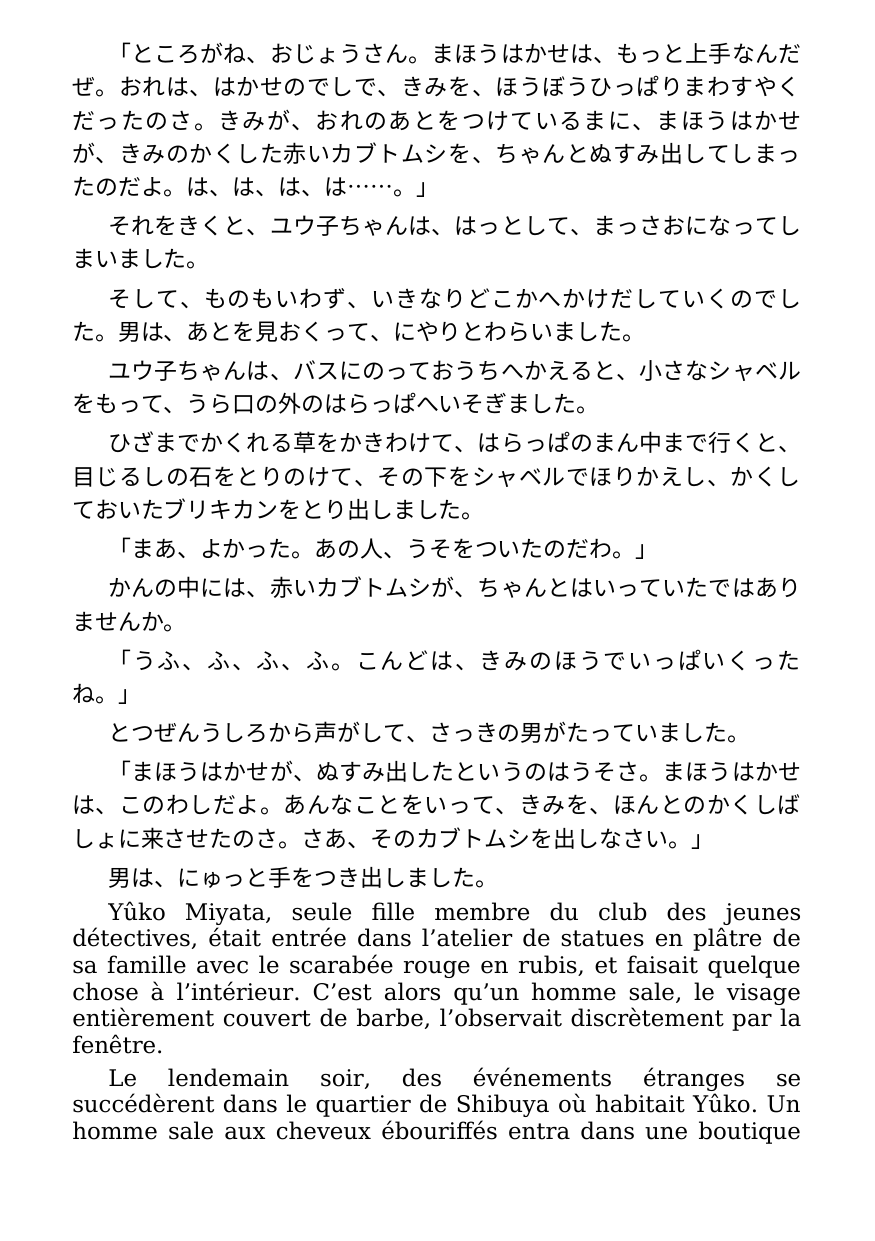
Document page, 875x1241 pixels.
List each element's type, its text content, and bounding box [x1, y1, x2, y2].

text Yûko Miyata, seule fille membre du club des jeunes détectives, était entrée dans l’atelier de statues en plâtre de sa famille avec le scarabée rouge en rubis, et faisait quelque chose à l’intérieur. C’est alors qu’un homme sale, le visage entièrement couvert de barbe, l’observait discrètement par la fenêtre. [72, 899, 802, 1059]
text かんの中には、赤いカブトムシが、ちゃんとはいっていたではありませんか。 [72, 570, 802, 637]
text そして、ものもいわず、いきなりどこかへかけだしていくのでした。男は、あとを見おくって、にやりとわらいました。 [72, 281, 802, 347]
text 「まほうはかせが、ぬすみ出したというのはうそさ。まほうはかせは、このわしだよ。あんなことをいって、きみを、ほんとのかくしばしょに来させたのさ。さあ、そのカブトムシを出しなさい。」 [72, 754, 802, 854]
text 男は、にゅっと手をつき出しました。 [72, 860, 802, 893]
text 「まあ、よかった。あの人、うそをついたのだわ。」 [72, 531, 802, 564]
text 「うふ、ふ、ふ、ふ。こんどは、きみのほうでいっぱいくったね。」 [72, 642, 802, 709]
text 「ところがね、おじょうさん。まほうはかせは、もっと上手なんだぜ。おれは、はかせのでしで、きみを、ほうぼうひっぱりまわすやくだったのさ。きみが、おれのあとをつけているまに、まほうはかせが、きみのかくした赤いカブトムシを、ちゃんとぬすみ出してしまったのだよ。は、は、は、は……。」 [72, 36, 802, 202]
text Le lendemain soir, des événements étranges se succédèrent dans le quartier de Shibuya où habitait Yûko. Un homme sale aux cheveux ébouriffés entra dans une boutique [72, 1065, 802, 1145]
text とつぜんうしろから声がして、さっきの男がたっていました。 [72, 715, 802, 748]
text ひざまでかくれる草をかきわけて、はらっぱのまん中まで行くと、目じるしの石をとりのけて、その下をシャベルでほりかえし、かくしておいたブリキカンをとり出しました。 [72, 425, 802, 525]
text それをきくと、ユウ子ちゃんは、はっとして、まっさおになってしまいました。 [72, 208, 802, 274]
text ユウ子ちゃんは、バスにのっておうちへかえると、小さなシャベルをもって、うら口の外のはらっぱへいそぎました。 [72, 353, 802, 419]
